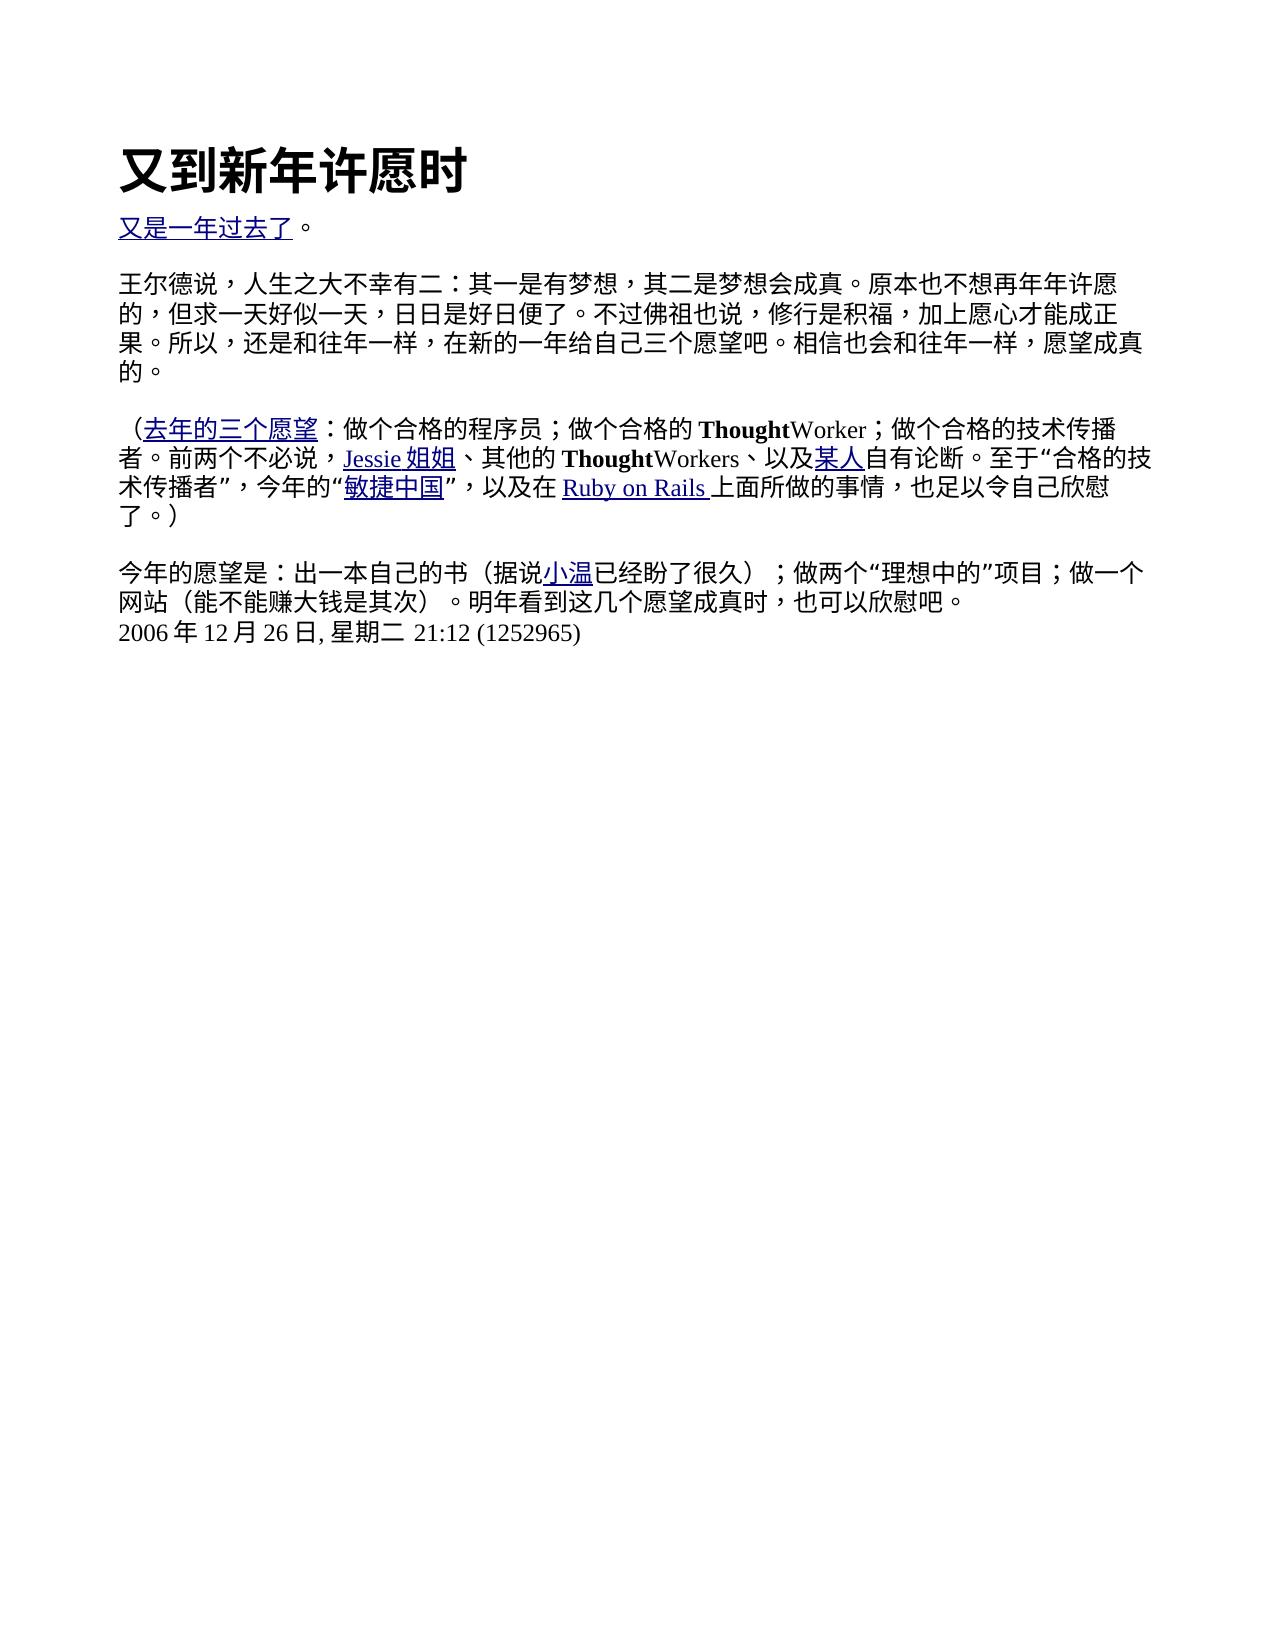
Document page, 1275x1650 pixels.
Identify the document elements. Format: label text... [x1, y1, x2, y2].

text 2006年12月26日, 星期二 21:12 (1252965) [118, 618, 1157, 647]
text 又是一年过去了。 王尔德说，人生之大不幸有二：其一是有梦想，其二是梦想会成真。原本也不想再年年许愿的，但求一天好似一天，日日是好日便了。不过佛祖也说，修行是积福，加上愿心才能成正果。所以，还是和往年一样，在新的一年给自己三个愿望吧。相信也会和往年一样，愿望成真的。 （去年的三个愿望：做个合格的程序员；做个合格的ThoughtWorker；做个合格的技术传播者。前两个不必说，Jessie姐姐、其他的ThoughtWorkers、以及某人自有论断。至于“合格的技术传播者”，今年的“敏捷中国”，以及在Ruby on Rails上面所做的事情，也足以令自己欣慰了。） 今年的愿望是：出一本自己的书（据说小温已经盼了很久）；做两个“理想中的”项目；做一个网站（能不能赚大钱是其次）。明年看到这几个愿望成真时，也可以欣慰吧。 [118, 214, 1157, 618]
subtitle 又到新年许愿时 [118, 143, 1157, 201]
